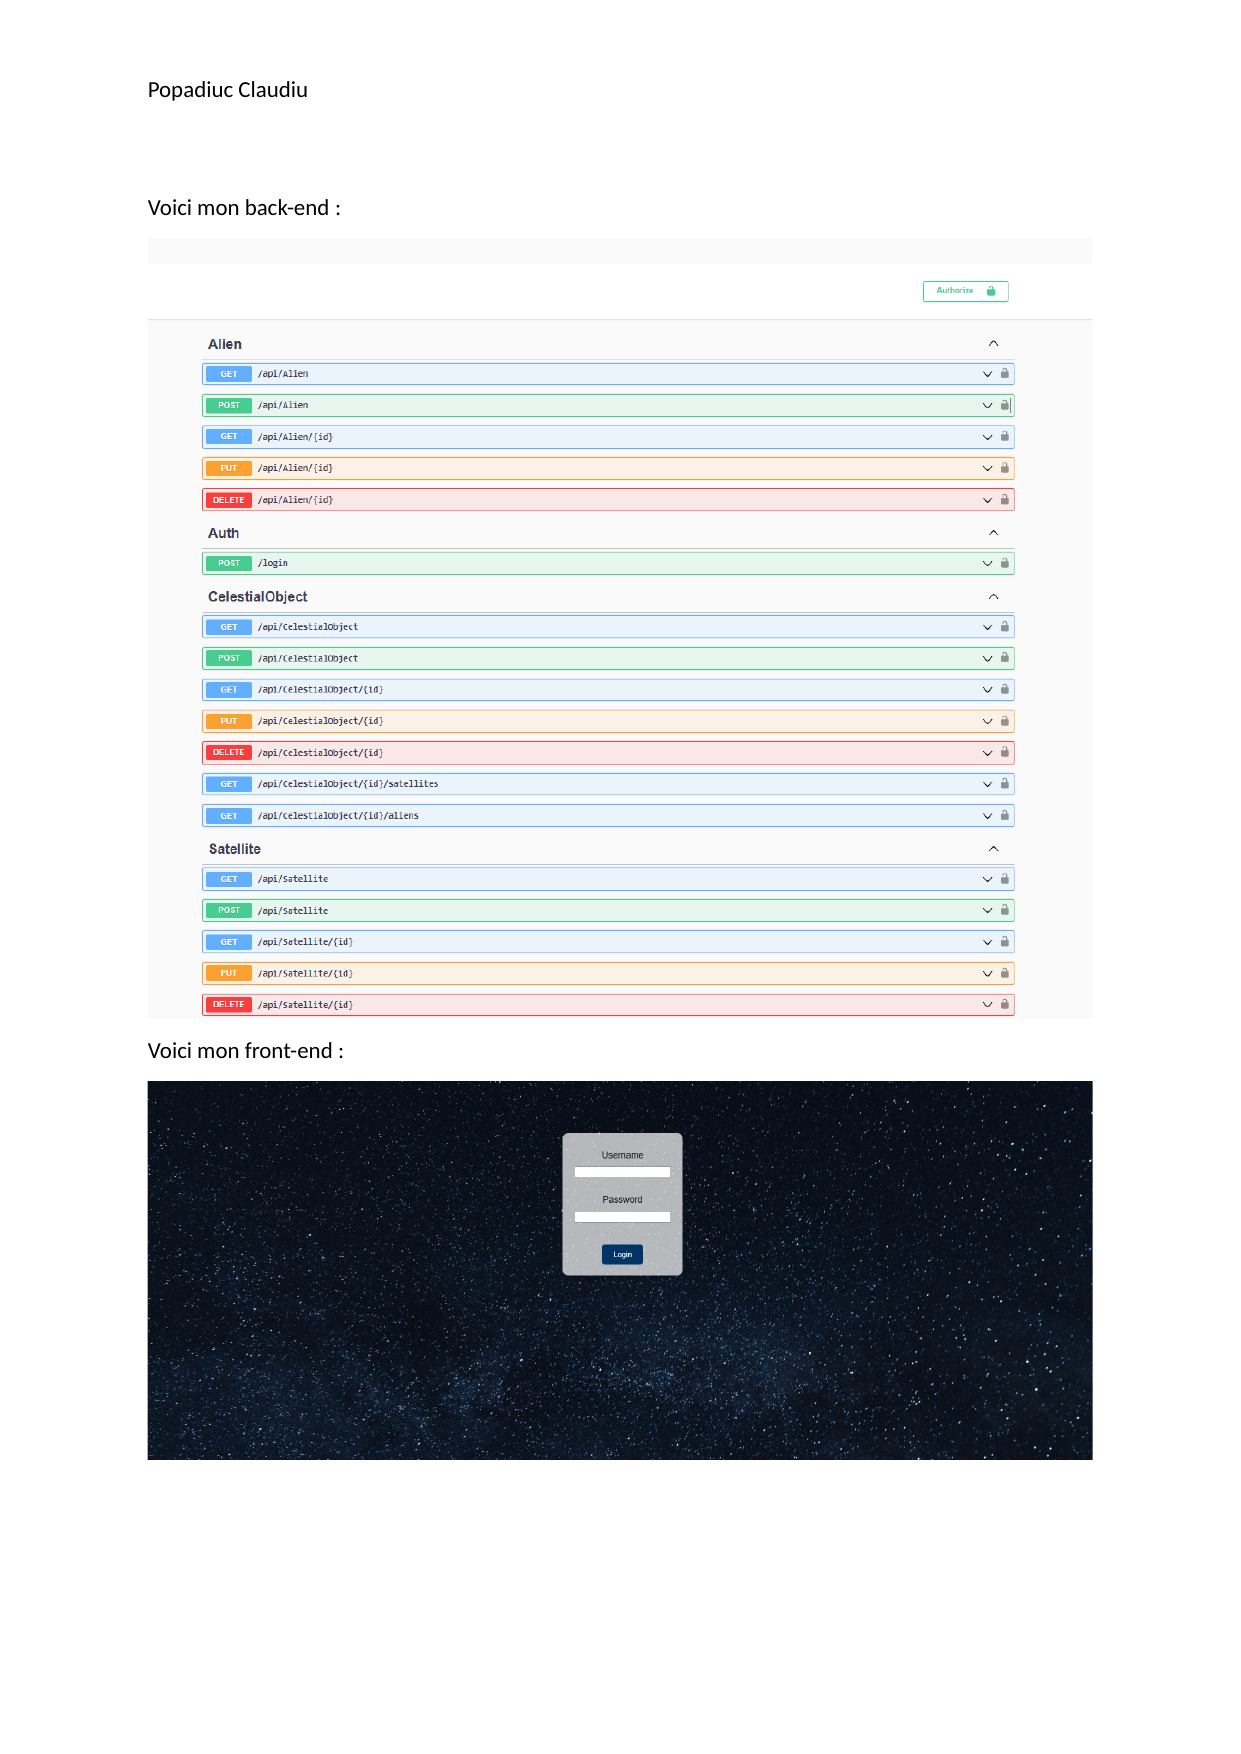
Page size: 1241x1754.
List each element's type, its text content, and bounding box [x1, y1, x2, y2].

text Voici mon back-end : [148, 193, 1093, 221]
text Voici mon front-end : [148, 1036, 1093, 1064]
